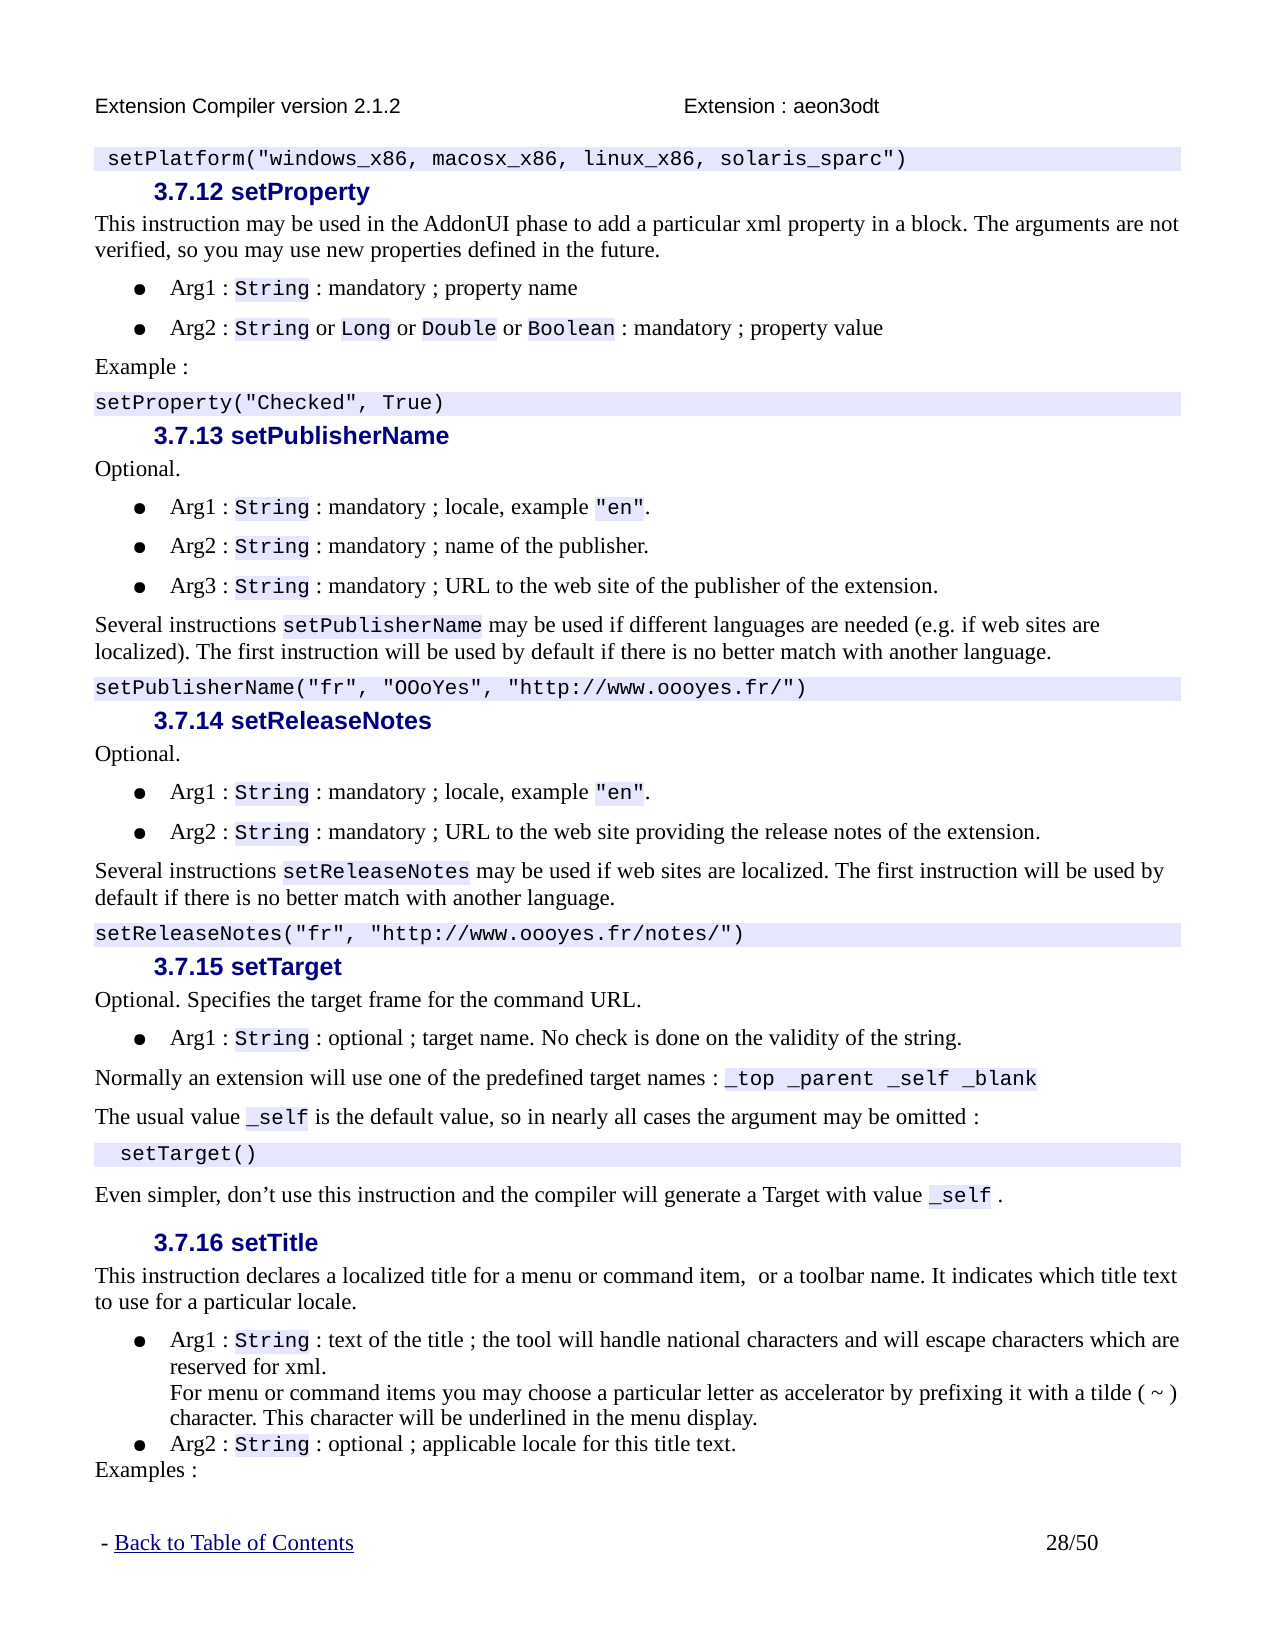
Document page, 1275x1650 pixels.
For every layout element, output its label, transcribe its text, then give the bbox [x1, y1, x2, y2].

text Optional. Specifies the target frame for the command URL. [94, 987, 1181, 1012]
text Example : [94, 354, 1181, 379]
list Arg3 : String : mandatory ; URL to the web site of the publisher of the extension. [132, 573, 1181, 600]
text setProperty("Checked", True) [94, 392, 1181, 416]
text This instruction declares a localized title for a menu or command item, or a toolbar name. It indicates which title text to use for a particular locale. [94, 1263, 1181, 1314]
list Arg1 : String : text of the title ; the tool will handle national characters and will escape characters which are reserved for xml. For menu or command items you may choose a particular letter as accelerator by prefixing it with a tilde ( ~ ) character. This character will be underlined in the menu display. [132, 1327, 1181, 1430]
text setTarget() [94, 1143, 1181, 1167]
text Several instructions setPublisherName may be used if different languages are needed (e.g. if web sites are localized). The first instruction will be used by default if there is no better match with another language. [94, 612, 1181, 665]
list Arg2 : String : mandatory ; name of the publisher. [132, 533, 1181, 560]
text Optional. [94, 741, 1181, 767]
list Arg1 : String : mandatory ; property name [132, 275, 1181, 302]
text setPublisherName("fr", "OOoYes", "http://www.oooyes.fr/") [94, 677, 1181, 701]
list Arg1 : String : mandatory ; locale, example "en". [132, 779, 1181, 806]
text Examples : [94, 1457, 1181, 1483]
subtitle setProperty [153, 177, 1181, 205]
text setPlatform("windows_x86, macosx_x86, linux_x86, solaris_sparc") [94, 147, 1181, 171]
subtitle setTitle [153, 1229, 1181, 1257]
text This instruction may be used in the AddonUI phase to add a particular xml property in a block. The arguments are not verified, so you may use new properties defined in the future. [94, 211, 1181, 262]
subtitle setTarget [153, 953, 1181, 981]
list Arg2 : String or Long or Double or Boolean : mandatory ; property value [132, 314, 1181, 341]
text Several instructions setReleaseNotes may be used if web sites are localized. The first instruction will be used by default if there is no better match with another language. [94, 858, 1181, 911]
text Normally an extension will use one of the predefined target names : _top _parent _self _blank [94, 1064, 1181, 1091]
text Even simpler, don’t use this instruction and the compiler will generate a Target with value _self . [94, 1182, 1181, 1209]
list Arg2 : String : mandatory ; URL to the web site providing the release notes of the extension. [132, 818, 1181, 846]
list Arg1 : String : optional ; target name. No check is done on the validity of the string. [132, 1025, 1181, 1052]
list Arg1 : String : mandatory ; locale, example "en". [132, 494, 1181, 521]
subtitle setReleaseNotes [153, 707, 1181, 735]
text Optional. [94, 456, 1181, 481]
list Arg2 : String : optional ; applicable locale for this title text. [132, 1430, 1181, 1457]
text The usual value _self is the default value, so in nearly all cases the argument may be omitted : [94, 1104, 1181, 1131]
text setReleaseNotes("fr", "http://www.oooyes.fr/notes/") [94, 923, 1181, 947]
subtitle setPublisherName [153, 422, 1181, 450]
